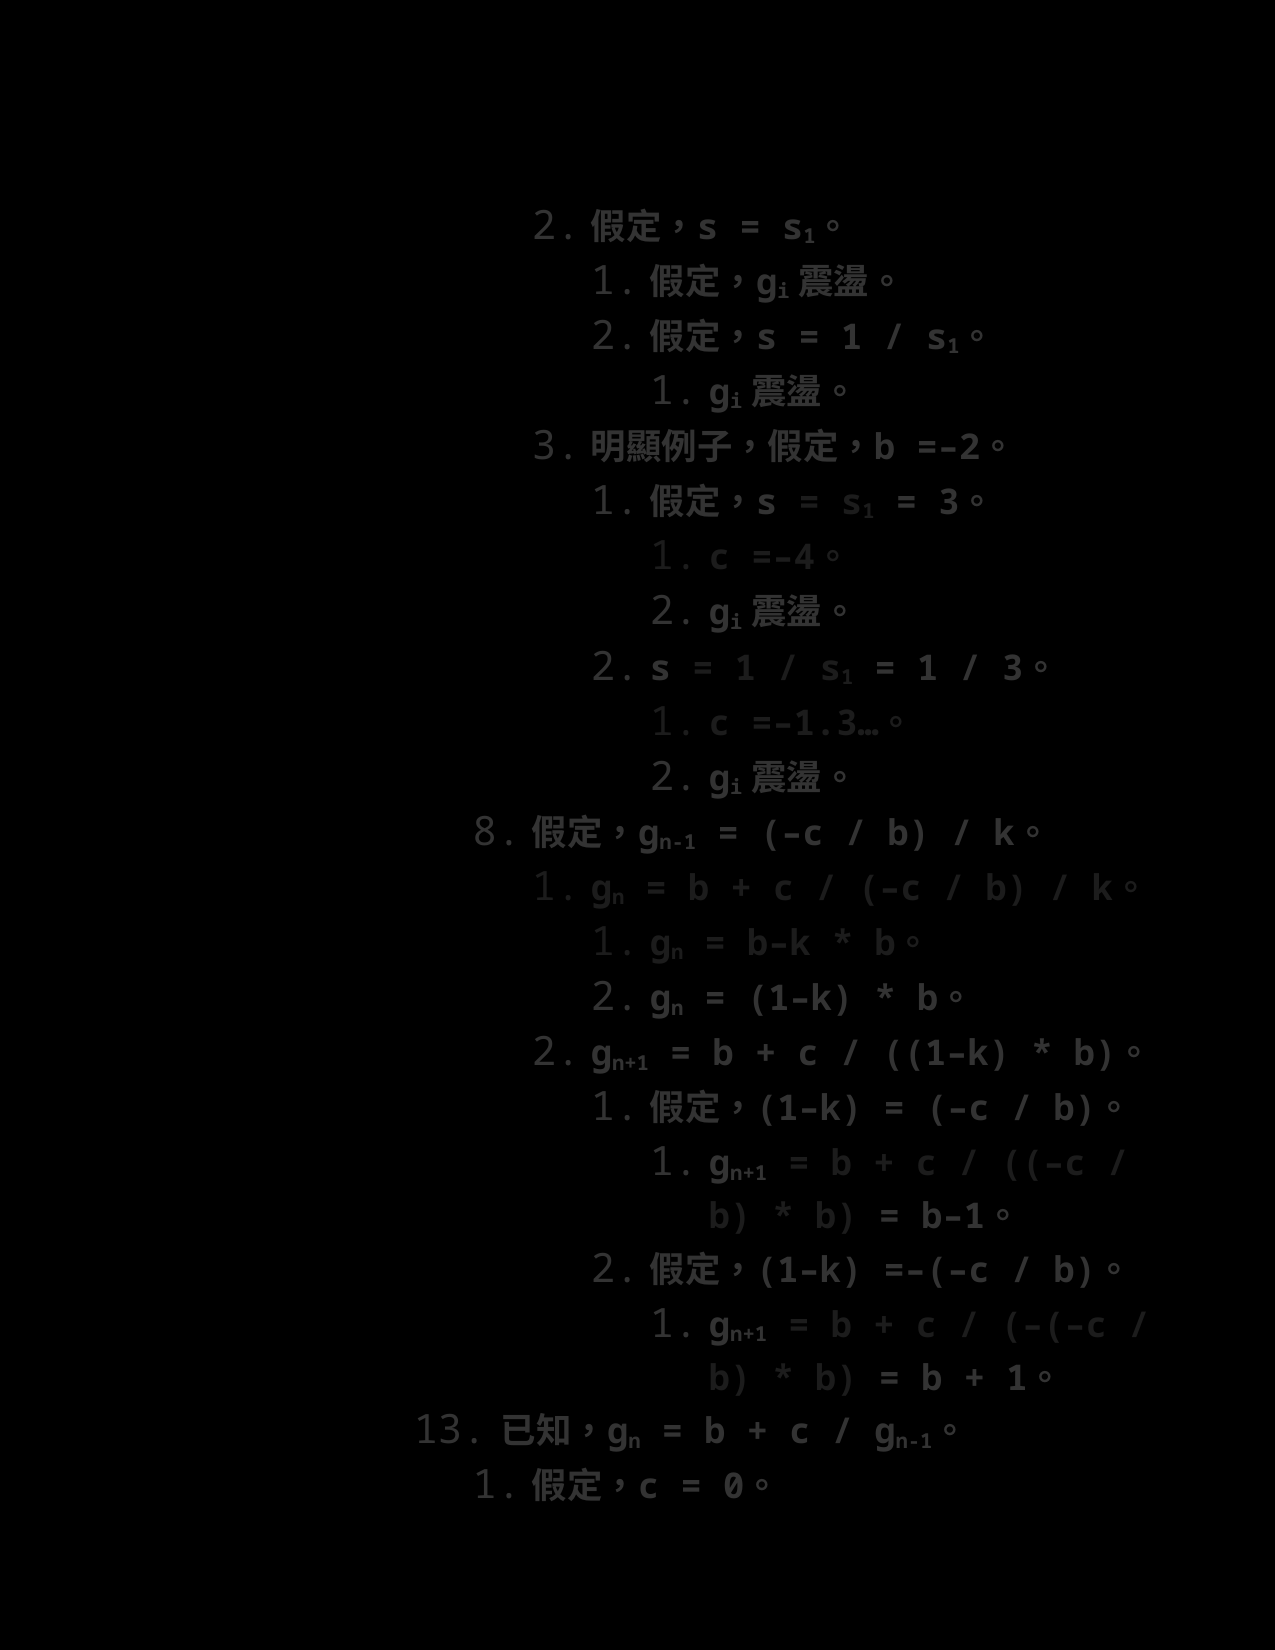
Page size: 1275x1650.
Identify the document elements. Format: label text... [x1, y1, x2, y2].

list 假定，gn-1 = (–c / b) / k。 [472, 802, 1157, 857]
list gn = b–k * b。 [591, 912, 1157, 967]
list gi 震盪。 [649, 582, 1157, 637]
list gn = (1–k) * b。 [591, 967, 1157, 1022]
list gn+1 = b + c / ((–c / b) * b) = b–1。 [649, 1133, 1157, 1239]
list s = 1 / s1 = 1 / 3。 [591, 637, 1157, 692]
list 假定，gi 震盪。 [591, 251, 1157, 306]
list 假定，s = s1 = 3。 [591, 471, 1157, 526]
list 假定，s = s1。 [532, 196, 1157, 251]
list 假定，c = 0。 [472, 1456, 1157, 1511]
list 明顯例子，假定，b =–2。 [532, 416, 1157, 471]
list c =–1.3…。 [649, 692, 1157, 747]
list gn+1 = b + c / ((1–k) * b)。 [532, 1022, 1157, 1077]
list 已知，gn = b + c / gn-1。 [413, 1401, 1157, 1456]
list gi 震盪。 [649, 747, 1157, 802]
list gn = b + c / (–c / b) / k。 [532, 857, 1157, 912]
list gi 震盪。 [649, 361, 1157, 416]
list gn+1 = b + c / (–(–c / b) * b) = b + 1。 [649, 1294, 1157, 1401]
list 假定，(1–k) = (–c / b)。 [591, 1077, 1157, 1133]
list 假定，s = 1 / s1。 [591, 306, 1157, 361]
list 假定，(1–k) =–(–c / b)。 [591, 1239, 1157, 1294]
list c =–4。 [649, 526, 1157, 582]
